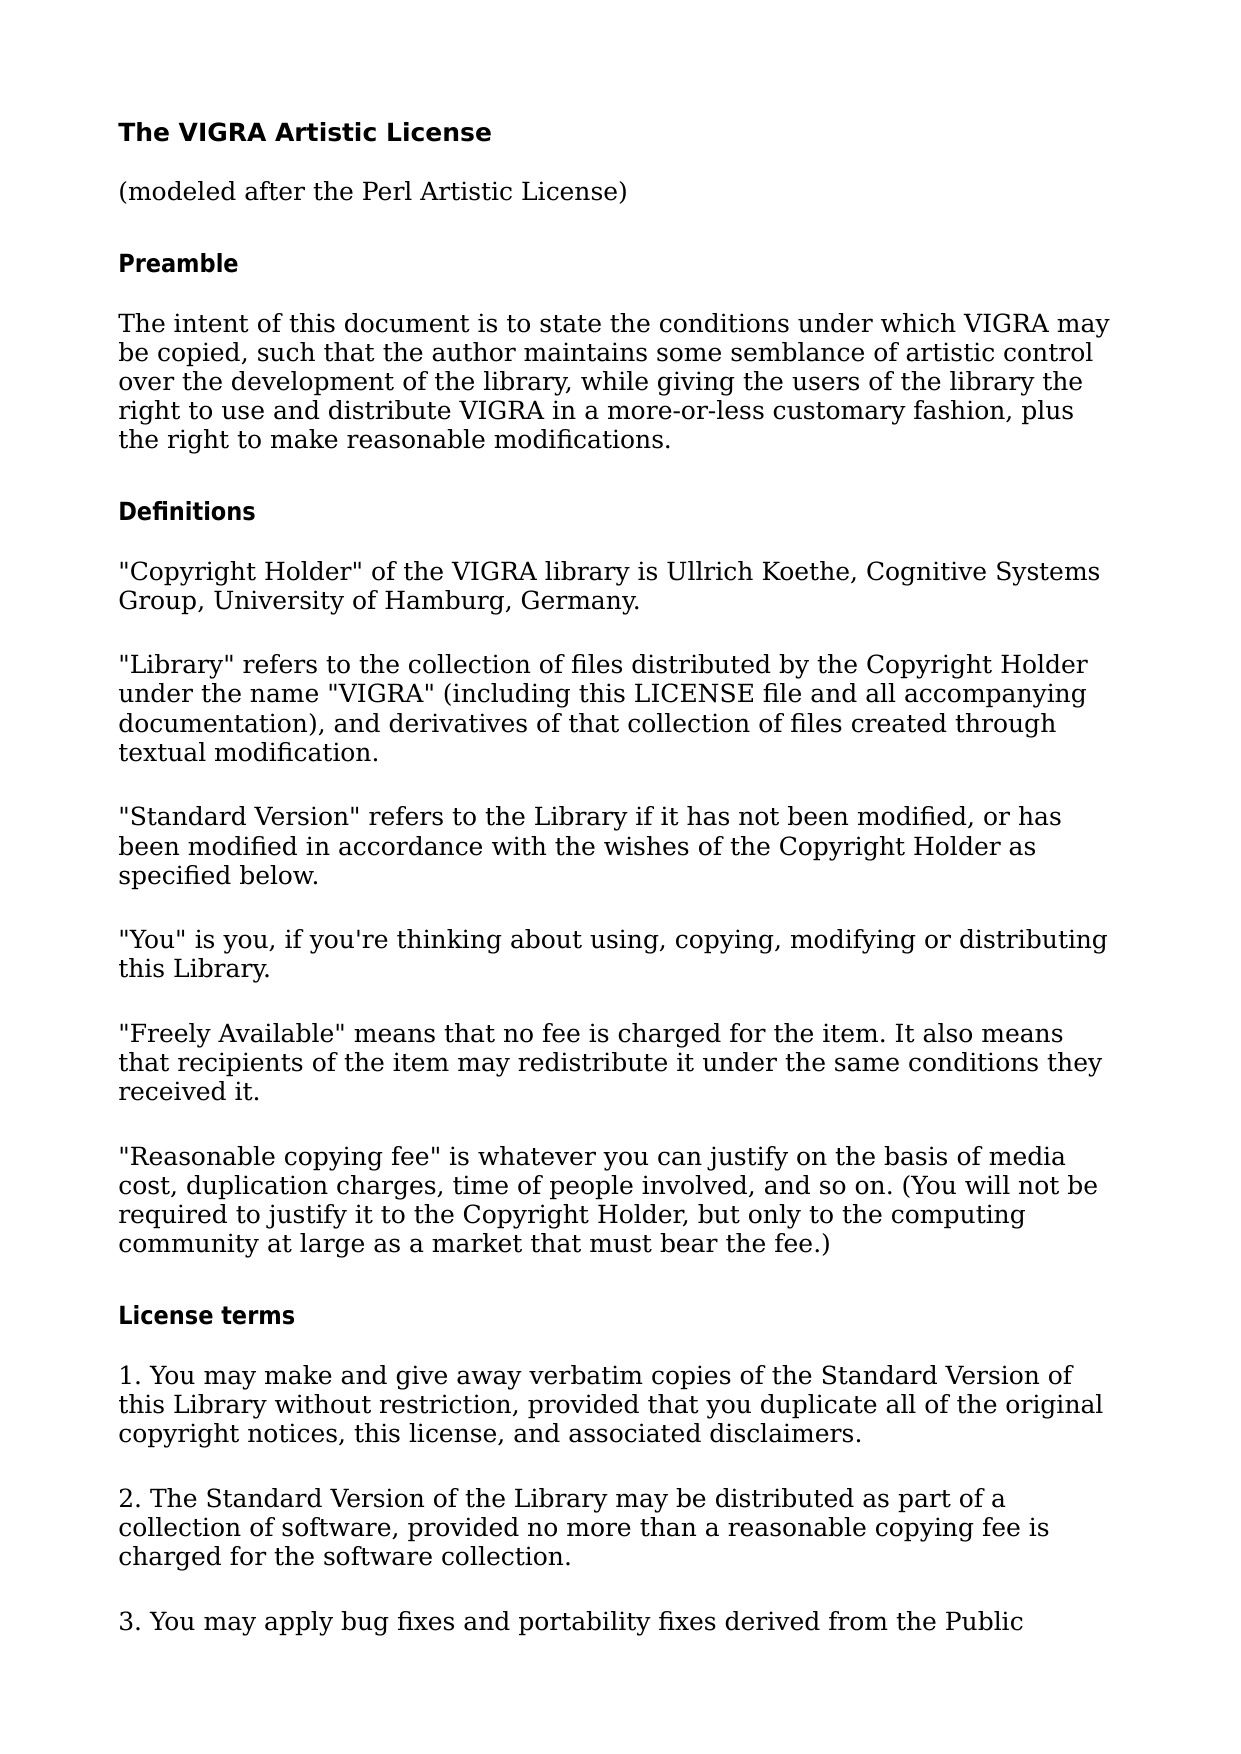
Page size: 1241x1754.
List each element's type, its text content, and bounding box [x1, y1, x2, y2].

subtitle The VIGRA Artistic License [118, 118, 1122, 147]
text 1. You may make and give away verbatim copies of the Standard Version of this Library without restriction, provided that you duplicate all of the original copyright notices, this license, and associated disclaimers. [118, 1361, 1122, 1448]
text (modeled after the Perl Artistic License) [118, 177, 1122, 207]
text The intent of this document is to state the conditions under which VIGRA may be copied, such that the author maintains some semblance of artistic control over the development of the library, while giving the users of the library the right to use and distribute VIGRA in a more-or-less customary fashion, plus the right to make reasonable modifications. [118, 309, 1122, 454]
text "Library" refers to the collection of files distributed by the Copyright Holder under the name "VIGRA" (including this LICENSE file and all accompanying documentation), and derivatives of that collection of files created through textual modification. [118, 650, 1122, 767]
text "You" is you, if you're thinking about using, copying, modifying or distributing this Library. [118, 925, 1122, 984]
text "Reasonable copying fee" is whatever you can justify on the basis of media cost, duplication charges, time of people involved, and so on. (You will not be required to justify it to the Copyright Holder, but only to the computing community at large as a market that must bear the fee.) [118, 1142, 1122, 1259]
text "Standard Version" refers to the Library if it has not been modified, or has been modified in accordance with the wishes of the Copyright Holder as specified below. [118, 802, 1122, 890]
text 3. You may apply bug fixes and portability fixes derived from the Public [118, 1607, 1122, 1636]
subtitle License terms [118, 1301, 1122, 1331]
text "Freely Available" means that no fee is charged for the item. It also means that recipients of the item may redistribute it under the same conditions they received it. [118, 1019, 1122, 1107]
text 2. The Standard Version of the Library may be distributed as part of a collection of software, provided no more than a reasonable copying fee is charged for the software collection. [118, 1484, 1122, 1571]
text "Copyright Holder" of the VIGRA library is Ullrich Koethe, Cognitive Systems Group, University of Hamburg, Germany. [118, 557, 1122, 615]
subtitle Preamble [118, 249, 1122, 278]
subtitle Definitions [118, 497, 1122, 526]
